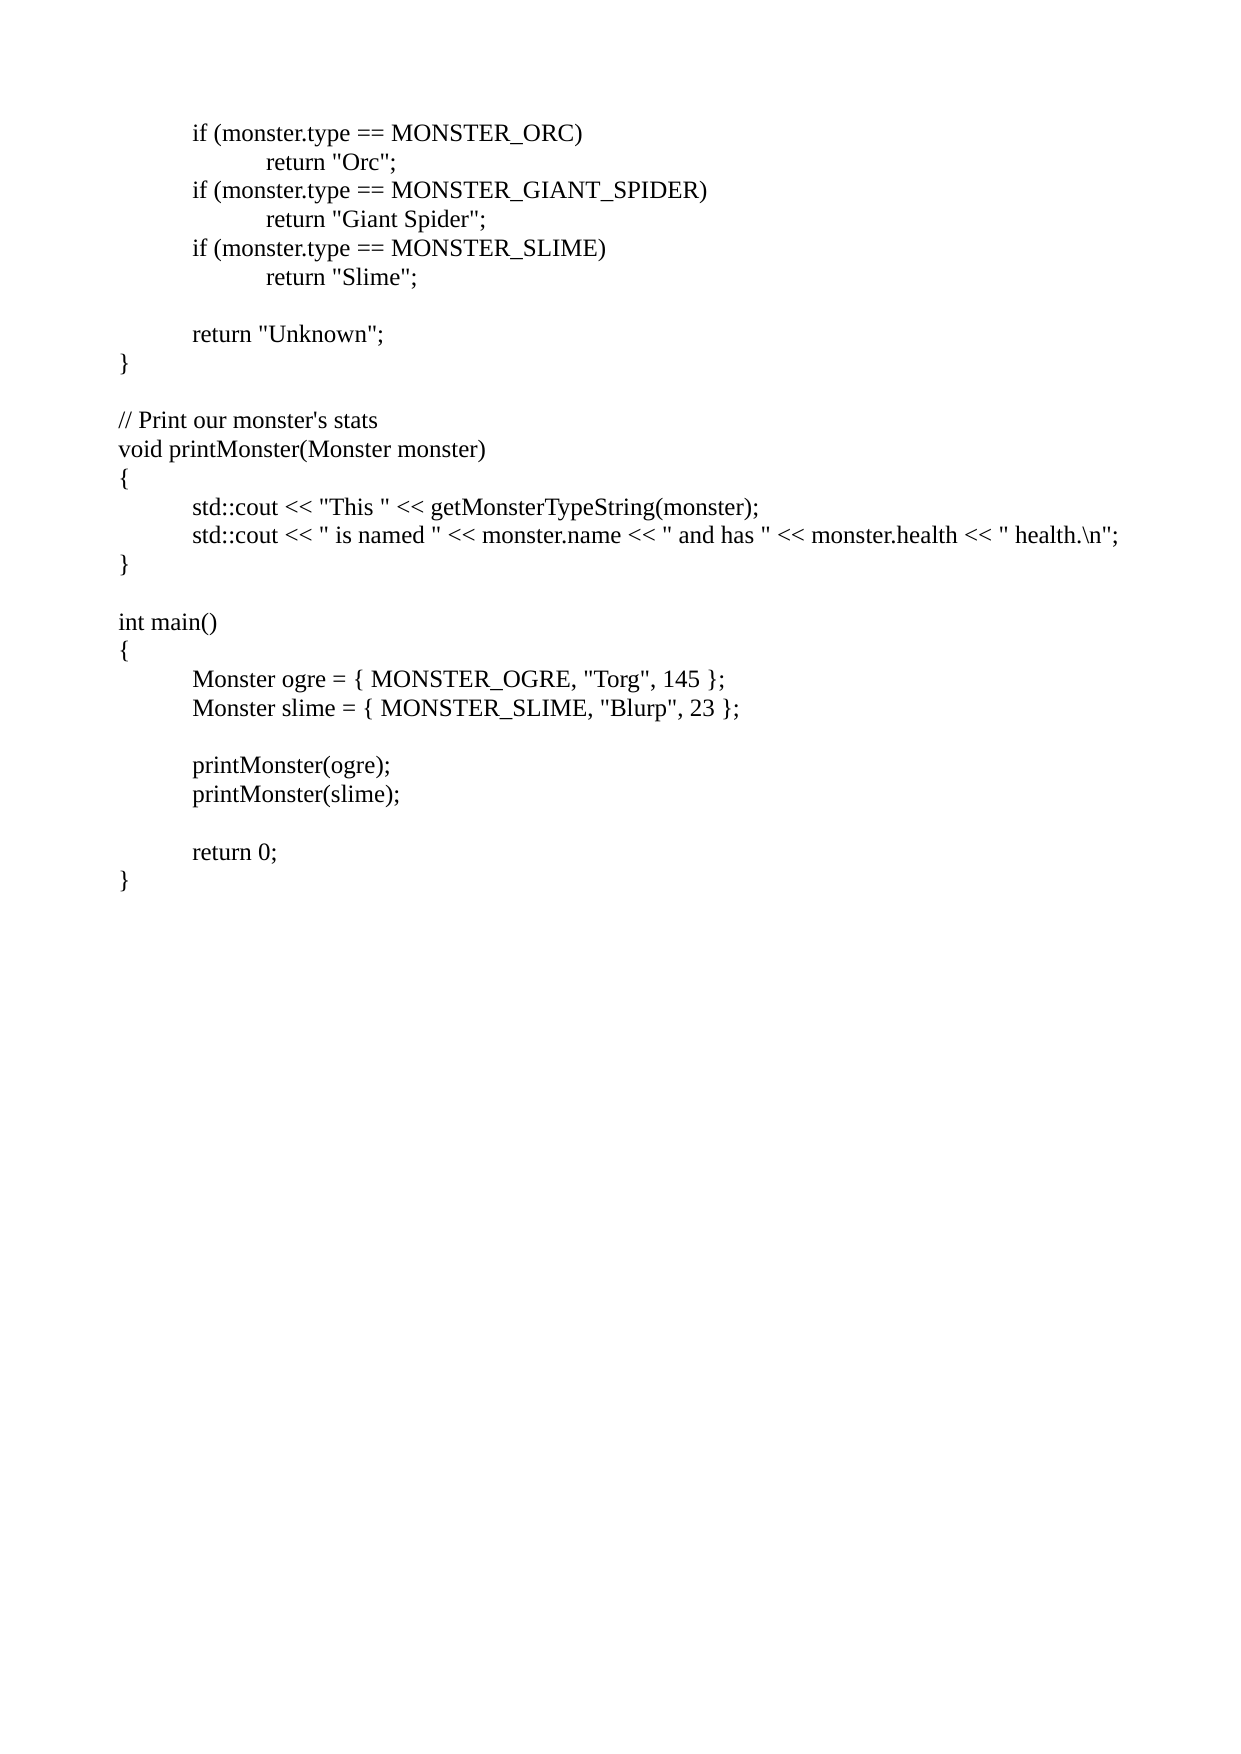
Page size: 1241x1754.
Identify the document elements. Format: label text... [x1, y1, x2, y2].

text printMonster(ogre); [118, 751, 1122, 779]
text int main() [118, 607, 1122, 636]
text } [118, 549, 1122, 578]
text Monster slime = { MONSTER_SLIME, "Blurp", 23 }; [118, 693, 1122, 722]
text return "Giant Spider"; [118, 204, 1122, 233]
text { [118, 636, 1122, 664]
text } [118, 866, 1122, 894]
text Monster ogre = { MONSTER_OGRE, "Torg", 145 }; [118, 664, 1122, 693]
text if (monster.type == MONSTER_GIANT_SPIDER) [118, 176, 1122, 204]
text return 0; [118, 837, 1122, 866]
text std::cout << " is named " << monster.name << " and has " << monster.health << " health.\n"; [118, 521, 1122, 549]
text printMonster(slime); [118, 779, 1122, 808]
text void printMonster(Monster monster) [118, 434, 1122, 463]
text if (monster.type == MONSTER_ORC) [118, 118, 1122, 147]
text if (monster.type == MONSTER_SLIME) [118, 233, 1122, 262]
text } [118, 348, 1122, 377]
text // Print our monster's stats [118, 406, 1122, 434]
text std::cout << "This " << getMonsterTypeString(monster); [118, 492, 1122, 521]
text return "Slime"; [118, 262, 1122, 291]
text return "Unknown"; [118, 319, 1122, 348]
text { [118, 463, 1122, 492]
text return "Orc"; [118, 147, 1122, 176]
